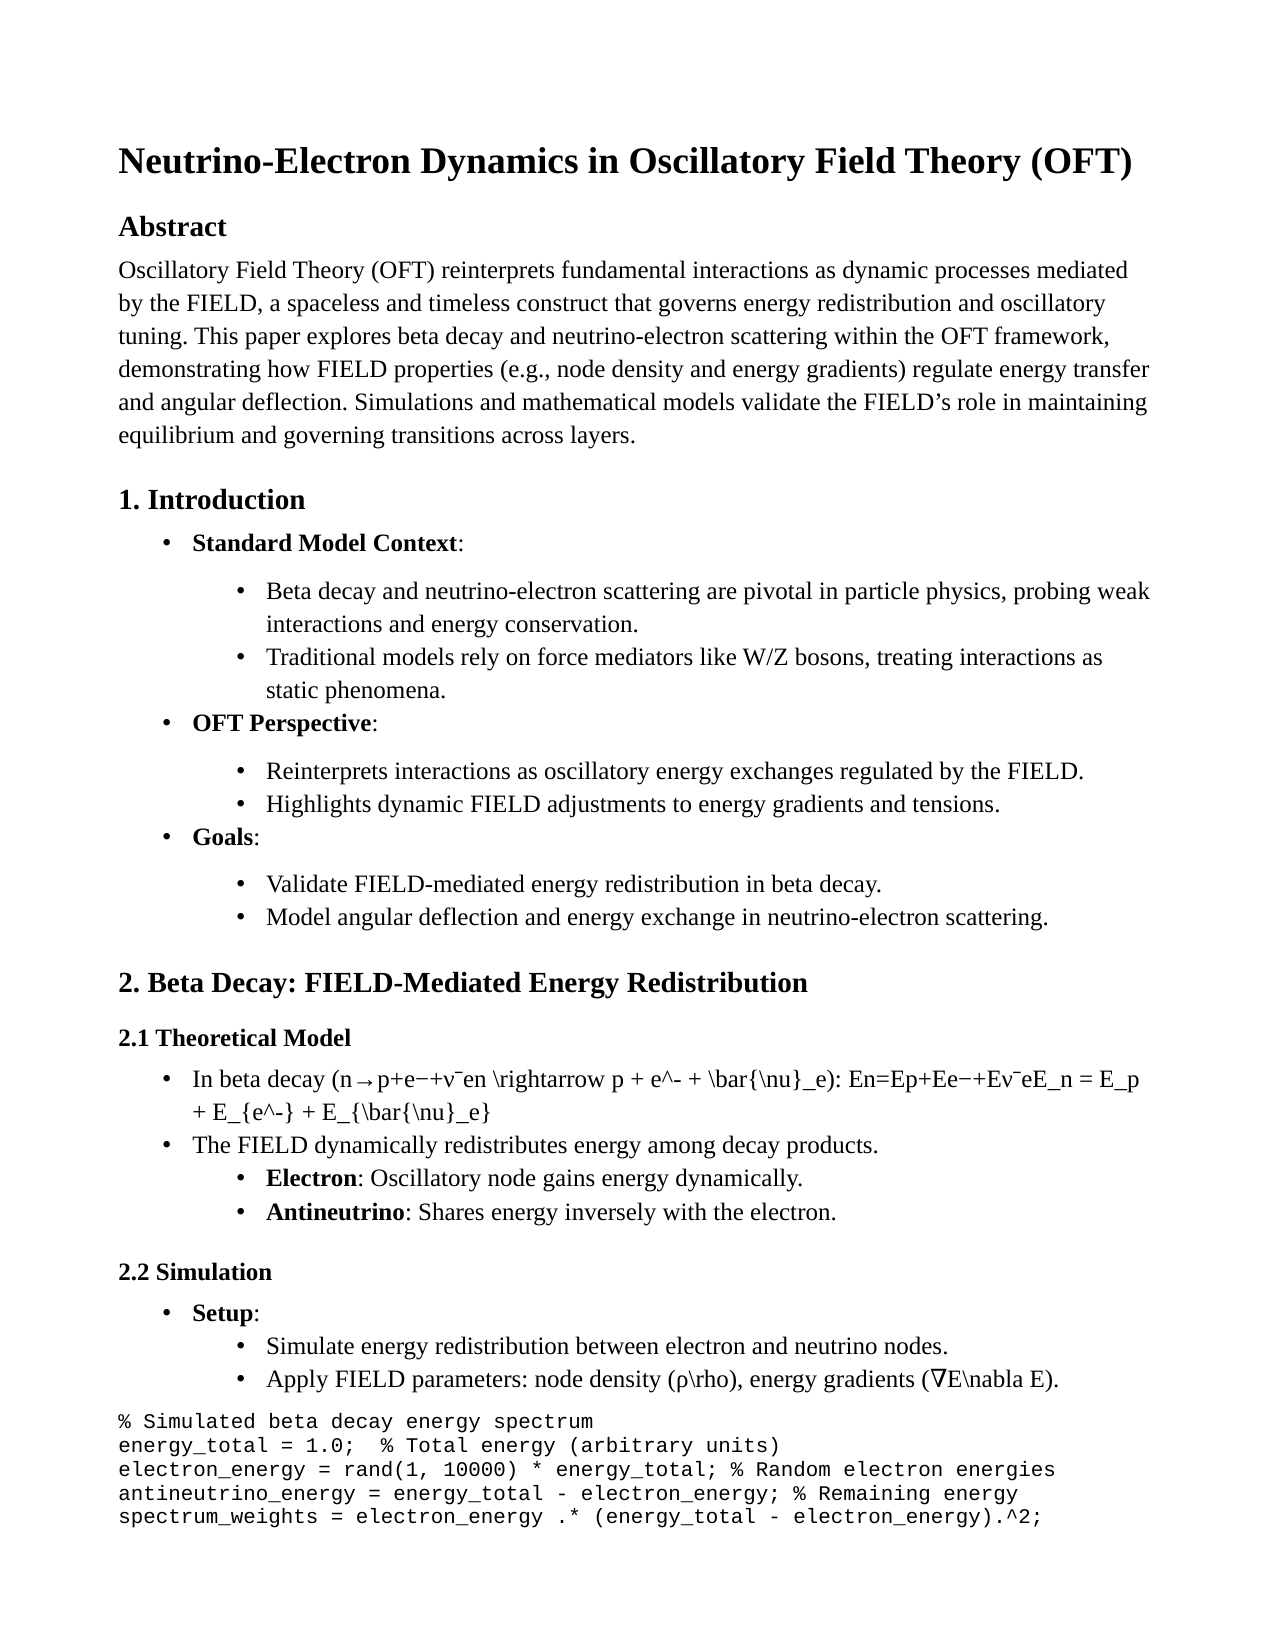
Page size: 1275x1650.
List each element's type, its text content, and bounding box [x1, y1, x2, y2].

list Apply FIELD parameters: node density (ρ\rho), energy gradients (∇E\nabla E). [236, 1364, 1157, 1393]
text energy_total = 1.0; % Total energy (arbitrary units) [118, 1435, 1157, 1459]
text electron_energy = rand(1, 10000) * energy_total; % Random electron energies [118, 1459, 1157, 1482]
text spectrum_weights = electron_energy .* (energy_total - electron_energy).^2; [118, 1506, 1157, 1530]
list Reinterprets interactions as oscillatory energy exchanges regulated by the FIELD. [236, 756, 1157, 784]
list OFT Perspective: [162, 708, 1157, 737]
subtitle 2.2 Simulation [118, 1257, 1157, 1285]
list Standard Model Context: [162, 528, 1157, 557]
list The FIELD dynamically redistributes energy among decay products. [162, 1131, 1157, 1159]
text % Simulated beta decay energy spectrum [118, 1412, 1157, 1435]
list Setup: [162, 1298, 1157, 1327]
list Simulate energy redistribution between electron and neutrino nodes. [236, 1331, 1157, 1360]
list Highlights dynamic FIELD adjustments to energy gradients and tensions. [236, 789, 1157, 818]
list Goals: [162, 822, 1157, 851]
list Model angular deflection and energy exchange in neutrino-electron scattering. [236, 902, 1157, 931]
list Electron: Oscillatory node gains energy dynamically. [236, 1163, 1157, 1192]
text Oscillatory Field Theory (OFT) reinterprets fundamental interactions as dynamic processes mediated by the FIELD, a spaceless and timeless construct that governs energy redistribution and oscillatory tuning. This paper explores beta decay and neutrino-electron scattering within the OFT framework, demonstrating how FIELD properties (e.g., node density and energy gradients) regulate energy transfer and angular deflection. Simulations and mathematical models validate the FIELD’s role in maintaining equilibrium and governing transitions across layers. [118, 255, 1157, 449]
subtitle 2. Beta Decay: FIELD-Mediated Energy Redistribution [118, 965, 1157, 998]
list Beta decay and neutrino-electron scattering are pivotal in particle physics, probing weak interactions and energy conservation. [236, 576, 1157, 638]
list In beta decay (n→p+e−+νˉen \rightarrow p + e^- + \bar{\nu}_e): En=Ep+Ee−+EνˉeE_n = E_p + E_{e^-} + E_{\bar{\nu}_e} [162, 1064, 1157, 1126]
subtitle 2.1 Theoretical Model [118, 1023, 1157, 1052]
subtitle Abstract [118, 209, 1157, 243]
subtitle 1. Introduction [118, 482, 1157, 516]
subtitle Neutrino-Electron Dynamics in Oscillatory Field Theory (OFT) [118, 139, 1157, 182]
list Antineutrino: Shares energy inversely with the electron. [236, 1197, 1157, 1225]
text antineutrino_energy = energy_total - electron_energy; % Remaining energy [118, 1482, 1157, 1506]
list Traditional models rely on force mediators like W/Z bosons, treating interactions as static phenomena. [236, 642, 1157, 704]
list Validate FIELD-mediated energy redistribution in beta decay. [236, 869, 1157, 898]
